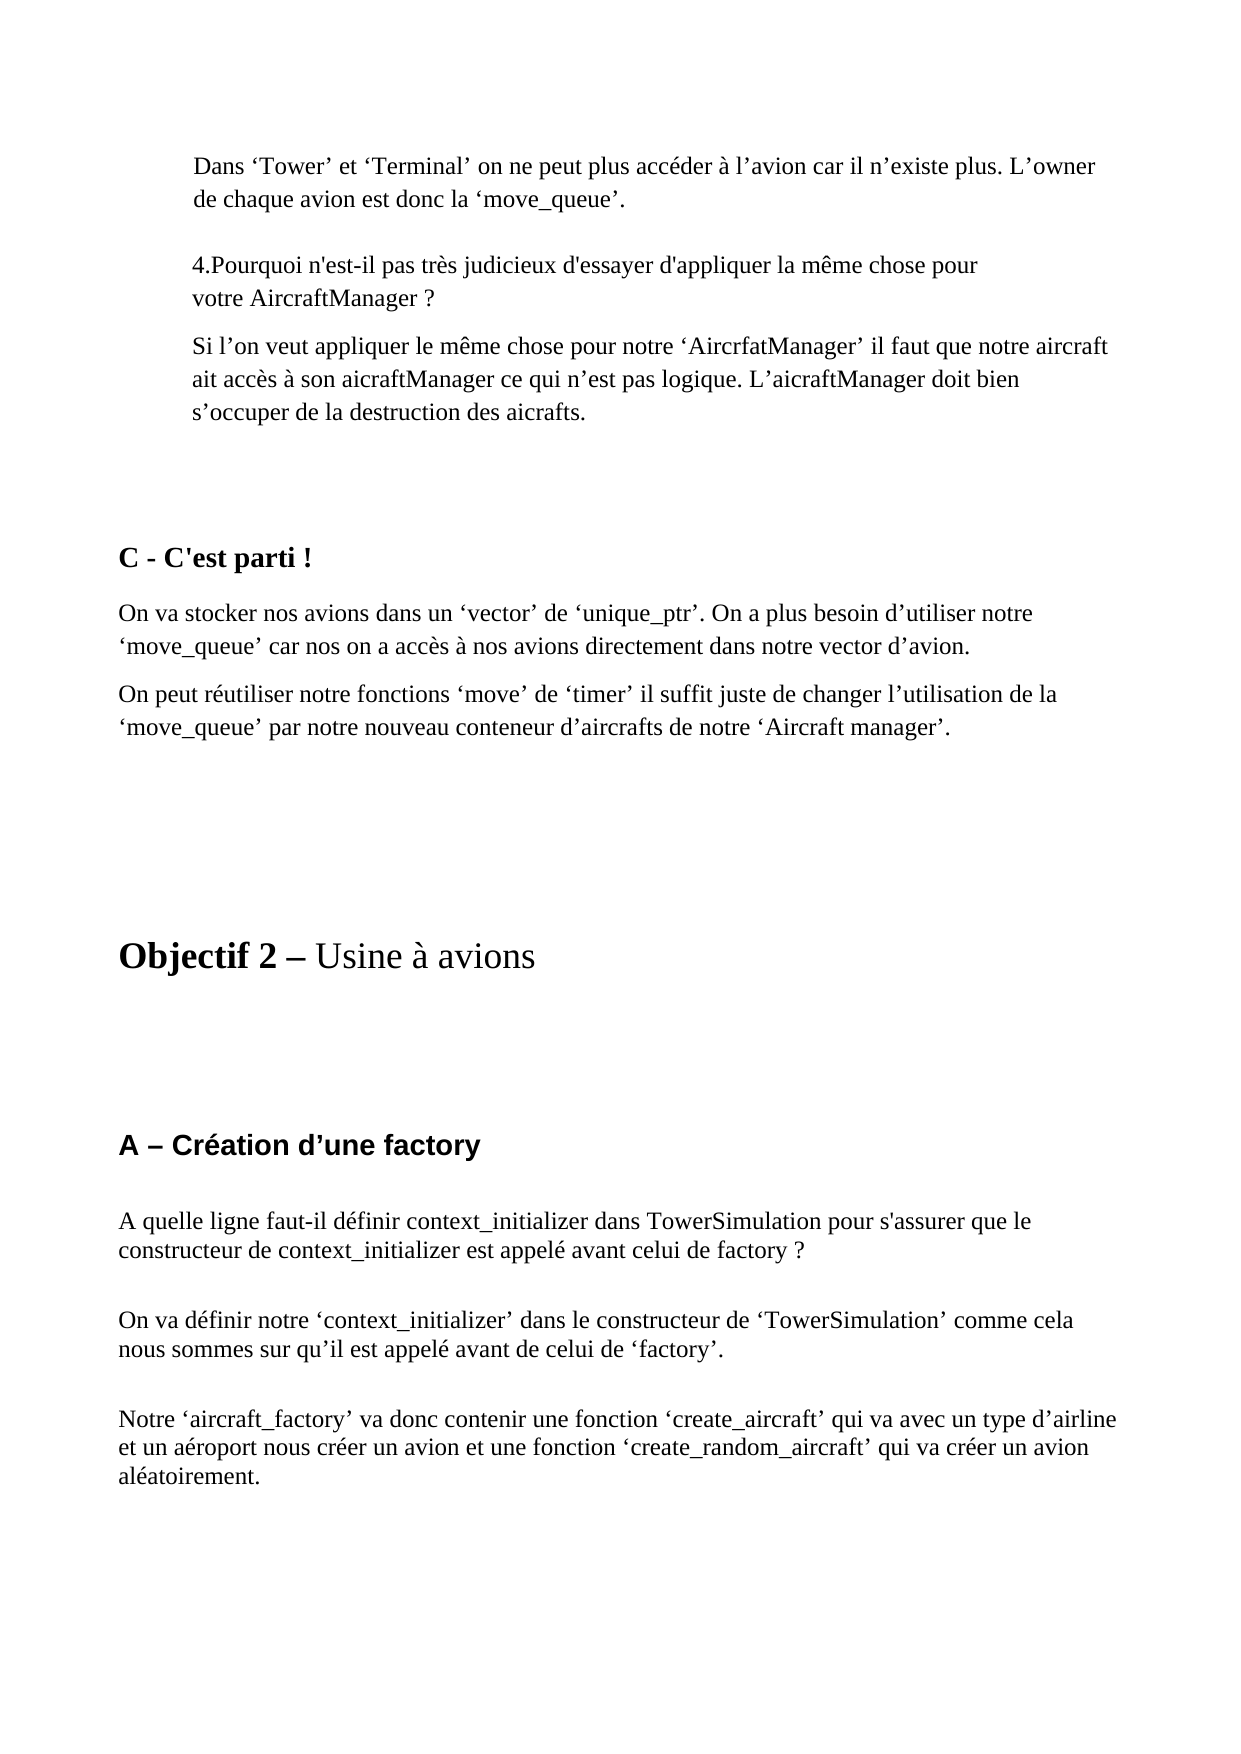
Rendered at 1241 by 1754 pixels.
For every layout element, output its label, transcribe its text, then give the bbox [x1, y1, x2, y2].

text On va stocker nos avions dans un ‘vector’ de ‘unique_ptr’. On a plus besoin d’utiliser notre ‘move_queue’ car nos on a accès à nos avions directement dans notre vector d’avion. [118, 598, 1122, 660]
subtitle Objectif 2 – Usine à avions [118, 933, 1122, 976]
text A quelle ligne faut-il définir context_initializer dans TowerSimulation pour s'assurer que le constructeur de context_initializer est appelé avant celui de factory ? [118, 1206, 1122, 1264]
subtitle C - C'est parti ! [118, 540, 1122, 573]
text Dans ‘Tower’ et ‘Terminal’ on ne peut plus accéder à l’avion car il n’existe plus. L’owner de chaque avion est donc la ‘move_queue’. [118, 151, 1122, 213]
subtitle A – Création d’une factory [118, 1128, 1122, 1162]
list Si l’on veut appliquer le même chose pour notre ‘AircrfatManager’ il faut que notre aircraft ait accès à son aicraftManager ce qui n’est pas logique. L’aicraftManager doit bien s’occuper de la destruction des aicrafts. [118, 331, 1122, 426]
text On peut réutiliser notre fonctions ‘move’ de ‘timer’ il suffit juste de changer l’utilisation de la ‘move_queue’ par notre nouveau conteneur d’aircrafts de notre ‘Aircraft manager’. [118, 679, 1122, 741]
text Notre ‘aircraft_factory’ va donc contenir une fonction ‘create_aircraft’ qui va avec un type d’airline et un aéroport nous créer un avion et une fonction ‘create_random_aircraft’ qui va créer un avion aléatoirement. [118, 1404, 1122, 1490]
text On va définir notre ‘context_initializer’ dans le constructeur de ‘TowerSimulation’ comme cela nous sommes sur qu’il est appelé avant de celui de ‘factory’. [118, 1305, 1122, 1362]
list Pourquoi n'est-il pas très judicieux d'essayer d'appliquer la même chose pour votre AircraftManager ? [118, 250, 1122, 312]
